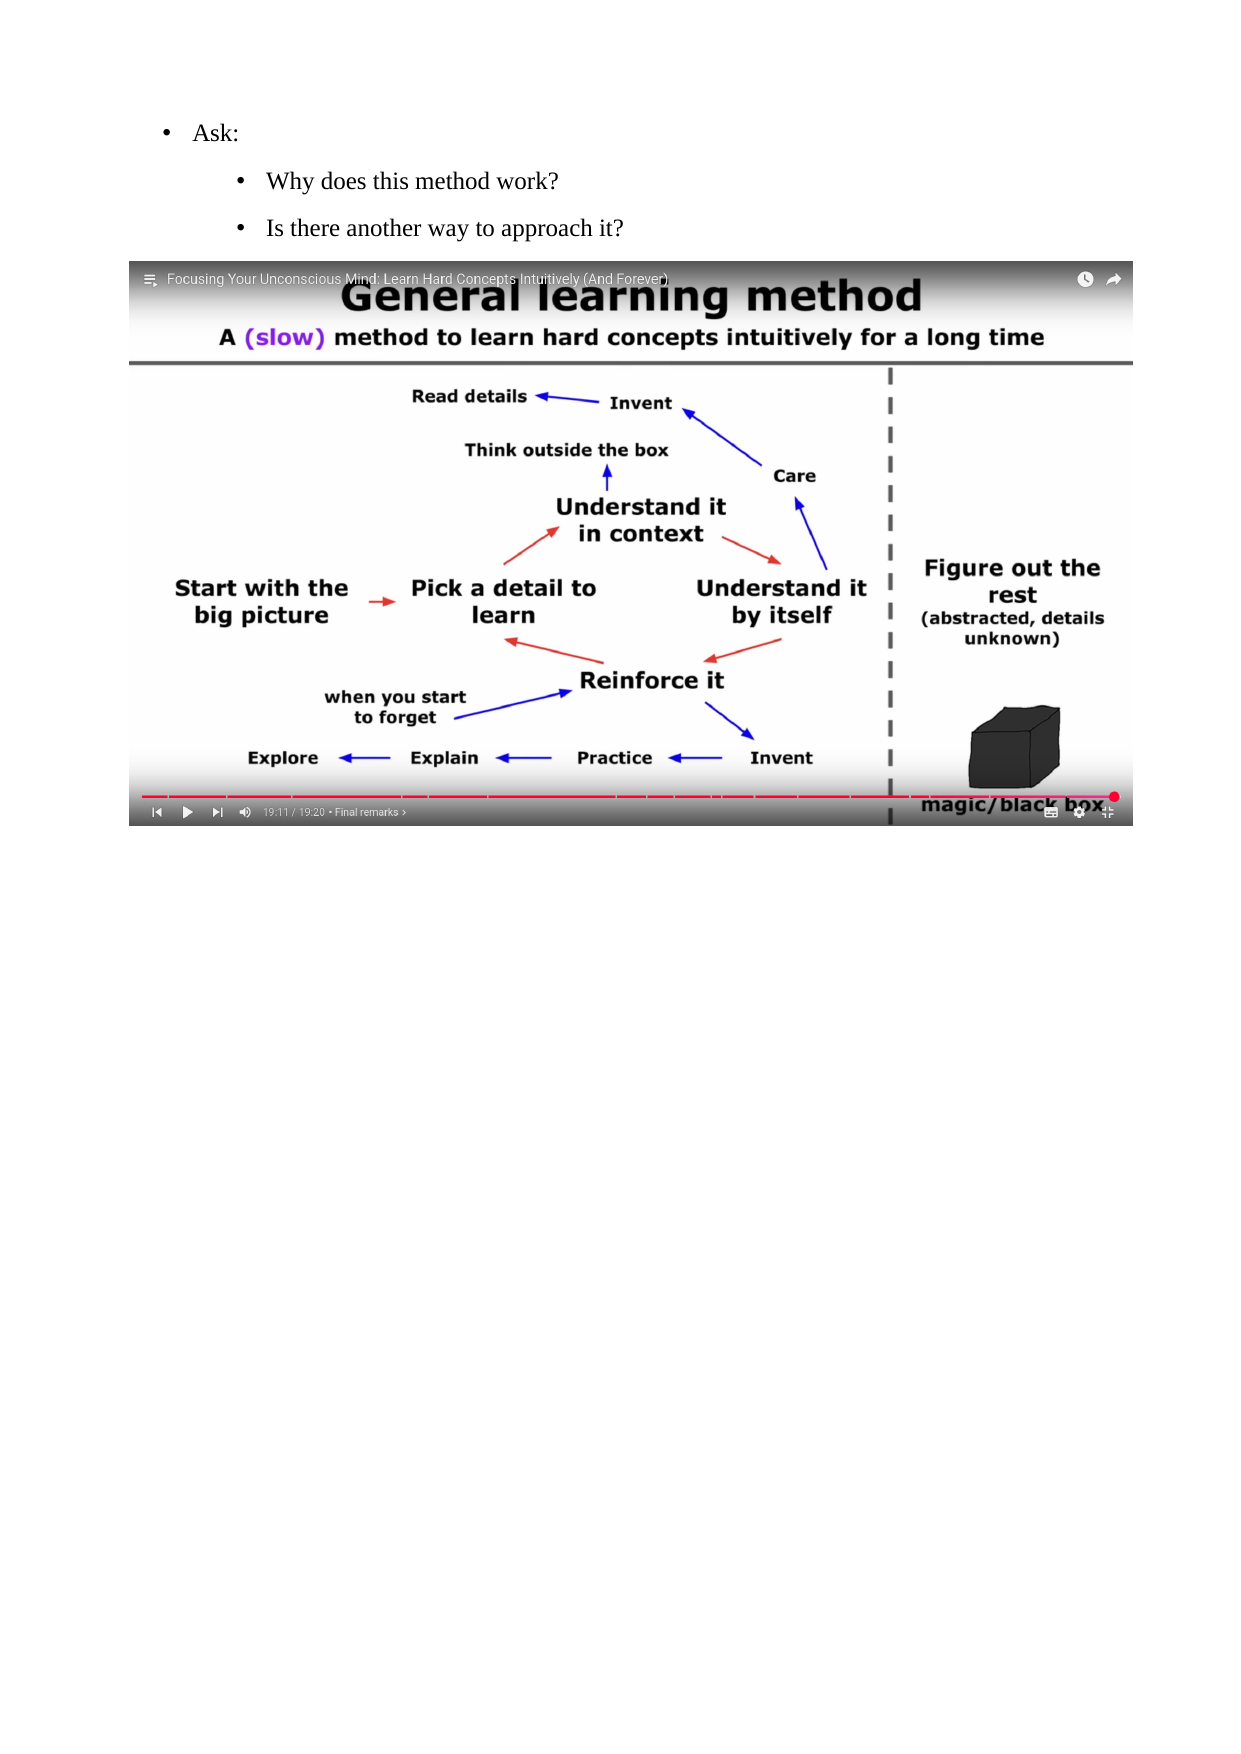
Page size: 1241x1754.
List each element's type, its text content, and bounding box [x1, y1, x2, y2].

list Why does this method work? [236, 166, 1122, 194]
picture [129, 261, 1133, 826]
list Is there another way to approach it? [236, 213, 1122, 242]
list Ask: [162, 118, 1122, 147]
